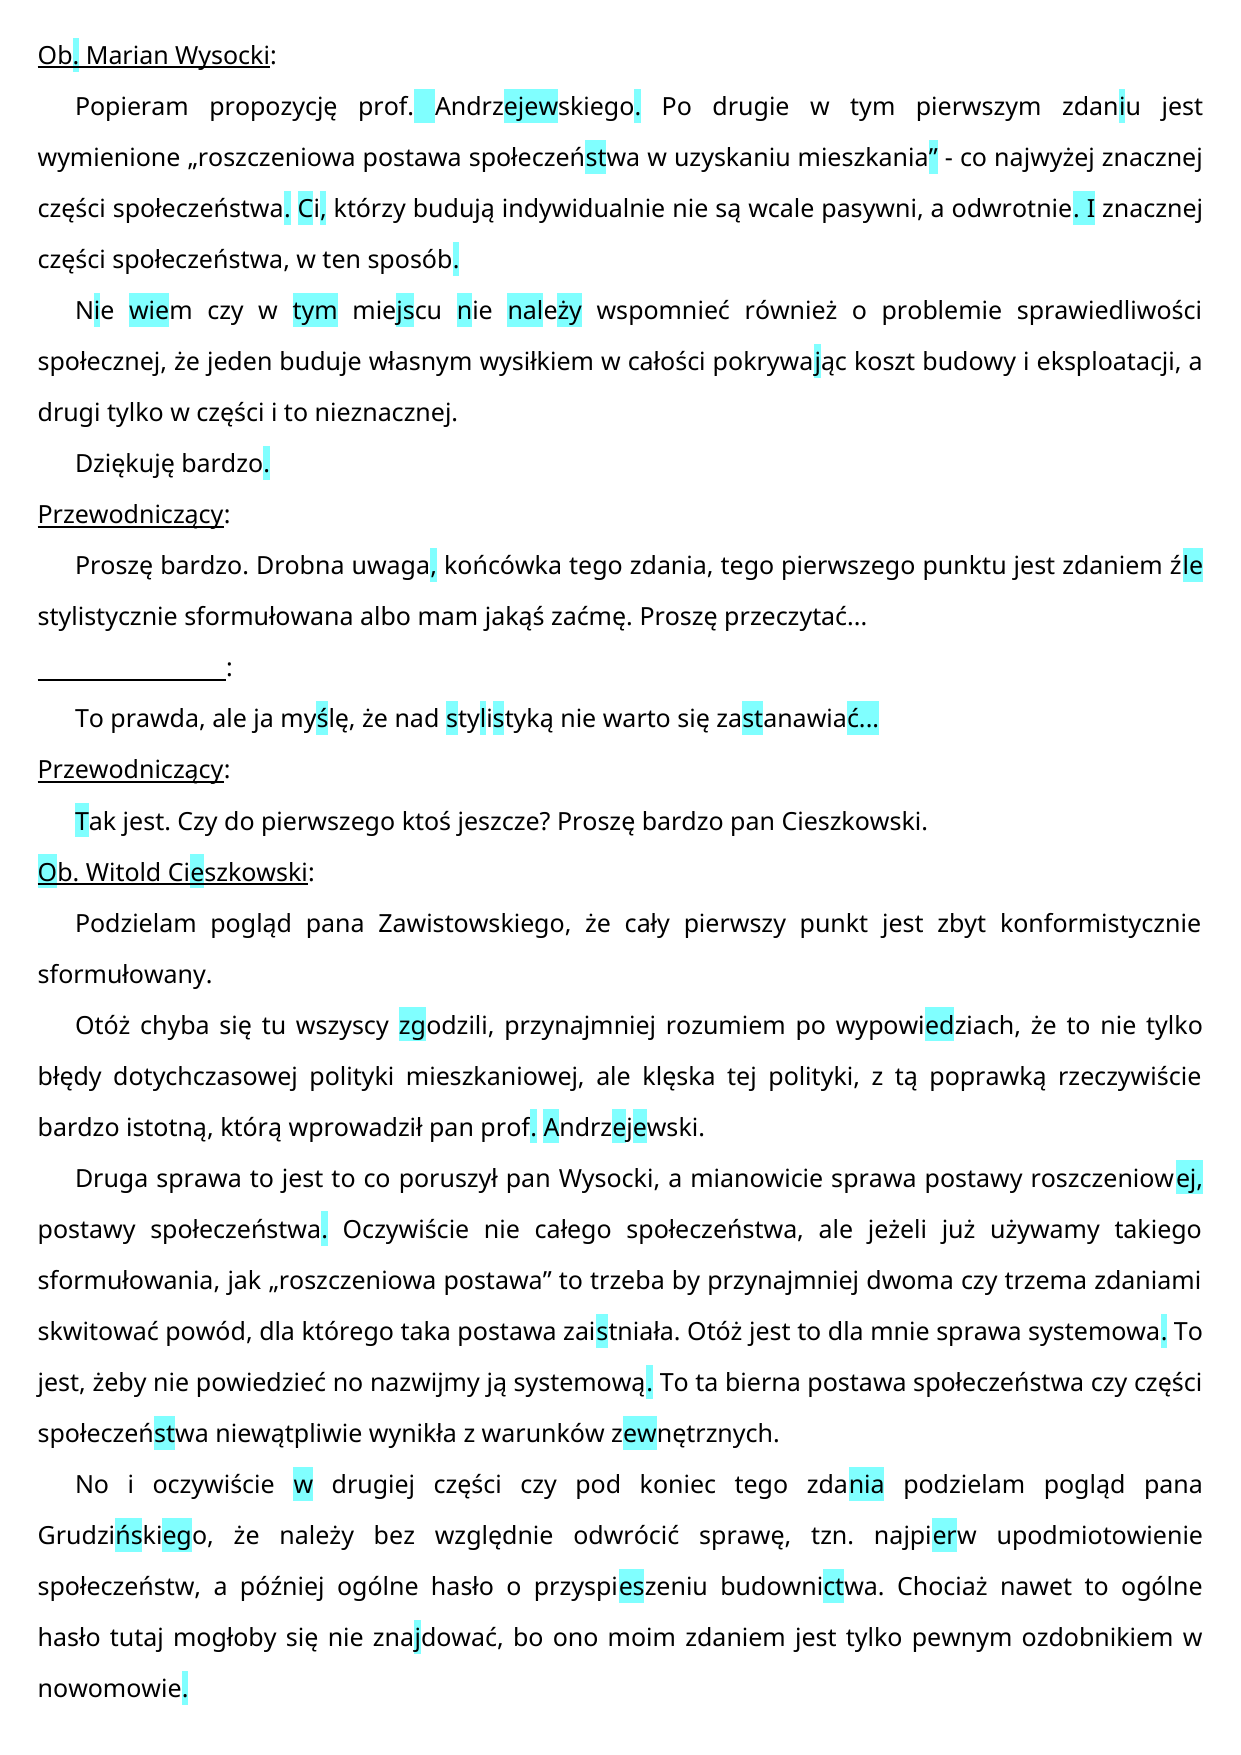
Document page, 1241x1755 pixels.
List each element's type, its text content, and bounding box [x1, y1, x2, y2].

text : [37, 650, 1203, 684]
text No i oczywiście w drugiej części czy pod koniec tego zdania podzielam pogląd pana Grudzińskiego, że należy bez względnie odwrócić sprawę, tzn. najpierw upodmiotowienie społeczeństw, a później ogólne hasło o przyspieszeniu budownictwa. Chociaż nawet to ogólne hasło tutaj mogłoby się nie znajdować, bo ono moim zdaniem jest tylko pewnym ozdobnikiem w nowomowie. [37, 1467, 1203, 1705]
text Nie wiem czy w tym miejscu nie należy wspomnieć również o problemie sprawiedliwości społecznej, że jeden buduje własnym wysiłkiem w całości pokrywając koszt budowy i eksploatacji, a drugi tylko w części i to nieznacznej. [37, 293, 1203, 429]
text Druga sprawa to jest to co poruszył pan Wysocki, a mianowicie sprawa postawy roszczeniowej, postawy społeczeństwa. Oczywiście nie całego społeczeństwa, ale jeżeli już używamy takiego sformułowania, jak „roszczeniowa postawa” to trzeba by przynajmniej dwoma czy trzema zdaniami skwitować powód, dla którego taka postawa zaistniała. Otóż jest to dla mnie sprawa systemowa. To jest, żeby nie powiedzieć no nazwijmy ją systemową. To ta bierna postawa społeczeństwa czy części społeczeństwa niewątpliwie wynikła z warunków zewnętrznych. [37, 1160, 1203, 1450]
text To prawda, ale ja myślę, że nad stylistyką nie warto się zastanawiać... [37, 701, 1203, 735]
text Popieram propozycję prof. Andrzejewskiego. Po drugie w tym pierwszym zdaniu jest wymienione „roszczeniowa postawa społeczeństwa w uzyskaniu mieszkania” - co najwyżej znacznej części społeczeństwa. Ci, którzy budują indywidualnie nie są wcale pasywni, a odwrotnie. I znacznej części społeczeństwa, w ten sposób. [37, 88, 1203, 276]
text Ob. Marian Wysocki: [37, 37, 1203, 72]
text Dziękuję bardzo. [37, 446, 1203, 480]
text Przewodniczący: [37, 752, 1203, 786]
text Tak jest. Czy do pierwszego ktoś jeszcze? Proszę bardzo pan Cieszkowski. [37, 803, 1203, 837]
text Przewodniczący: [37, 497, 1203, 531]
text Otóż chyba się tu wszyscy zgodzili, przynajmniej rozumiem po wypowiedziach, że to nie tylko błędy dotychczasowej polityki mieszkaniowej, ale klęska tej polityki, z tą poprawką rzeczywiście bardzo istotną, którą wprowadził pan prof. Andrzejewski. [37, 1007, 1203, 1143]
text Podzielam pogląd pana Zawistowskiego, że cały pierwszy punkt jest zbyt konformistycznie sformułowany. [37, 905, 1203, 990]
text Ob. Witold Cieszkowski: [37, 854, 1203, 888]
text Proszę bardzo. Drobna uwaga, końcówka tego zdania, tego pierwszego punktu jest zdaniem źle stylistycznie sformułowana albo mam jakąś zaćmę. Proszę przeczytać... [37, 548, 1203, 633]
